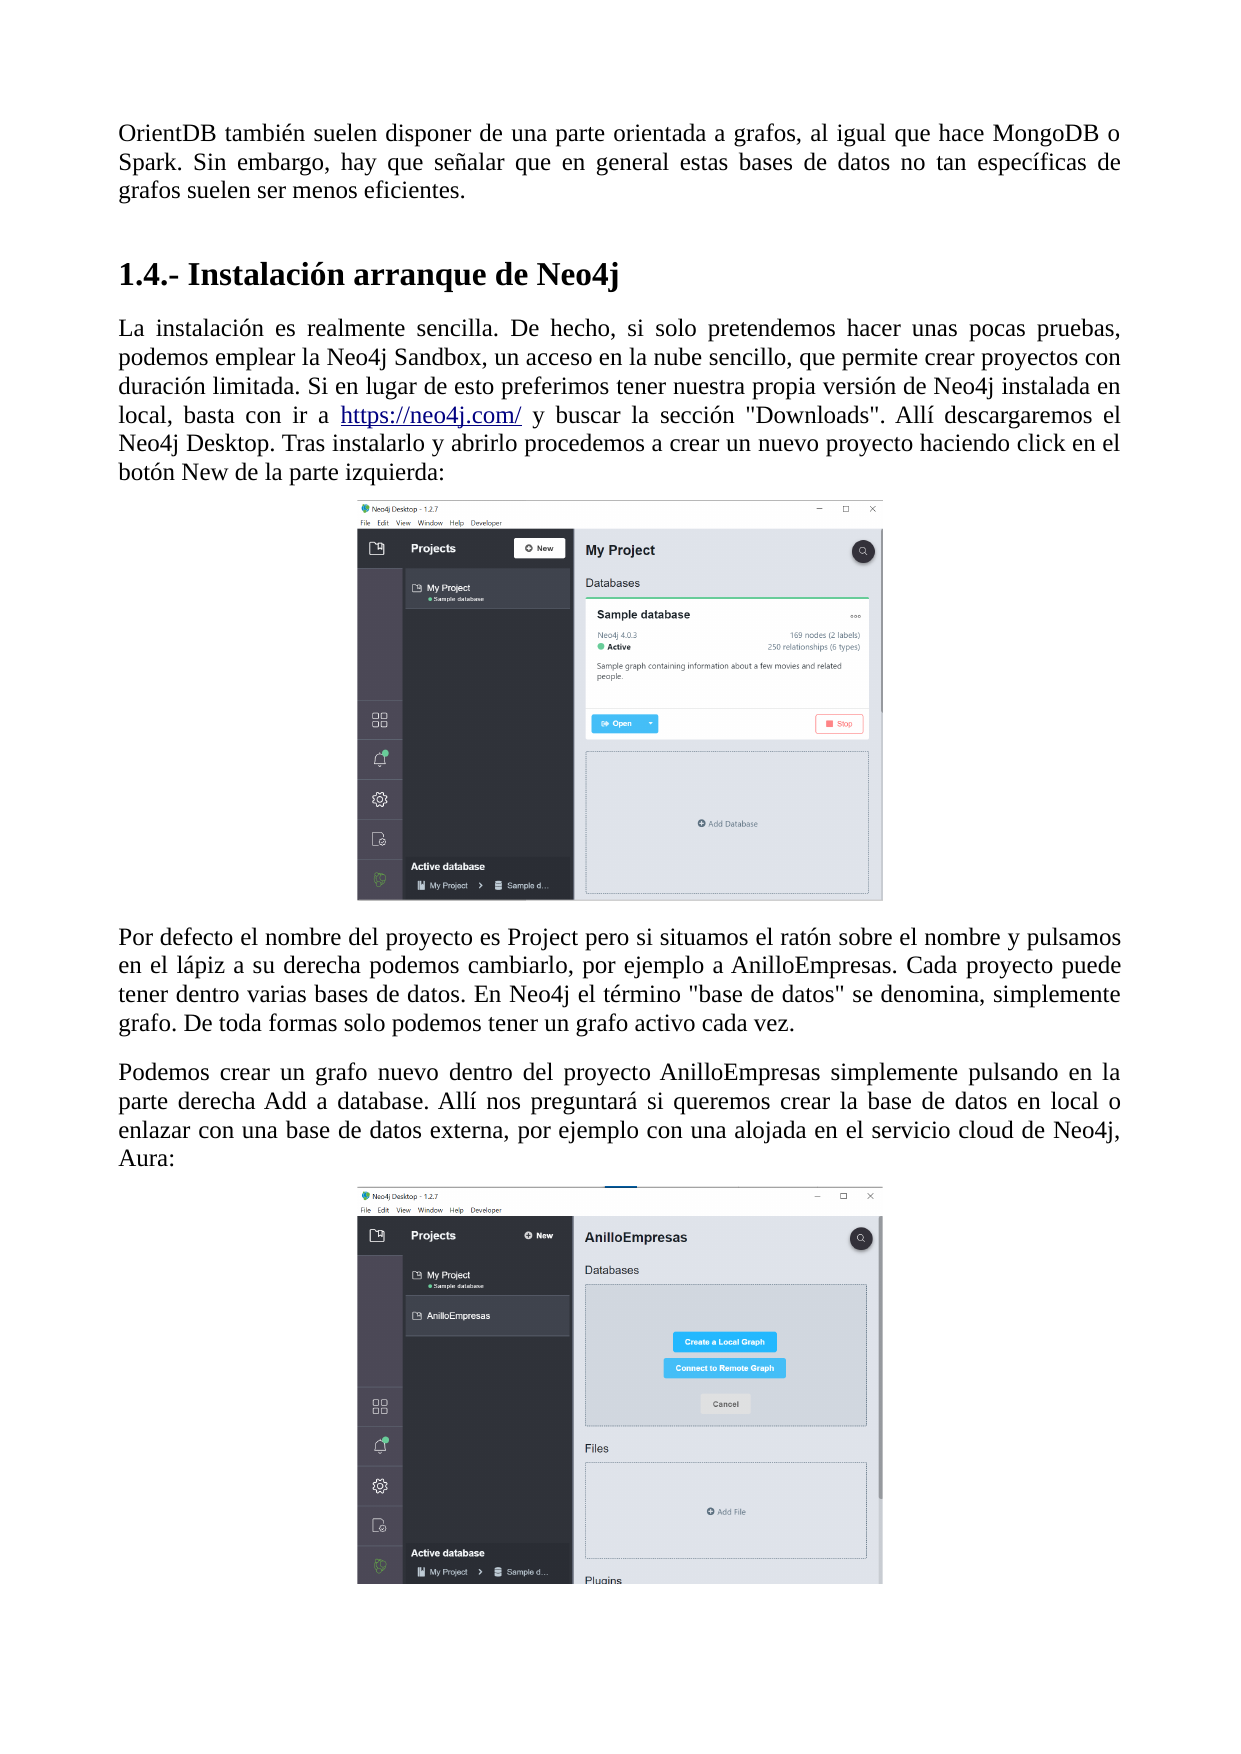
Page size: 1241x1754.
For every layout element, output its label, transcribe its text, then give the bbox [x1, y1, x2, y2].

text La instalación es realmente sencilla. De hecho, si solo pretendemos hacer unas pocas pruebas, podemos emplear la Neo4j Sandbox, un acceso en la nube sencillo, que permite crear proyectos con duración limitada. Si en lugar de esto preferimos tener nuestra propia versión de Neo4j instalada en local, basta con ir a https://neo4j.com/ y buscar la sección "Downloads". Allí descargaremos el Neo4j Desktop. Tras instalarlo y abrirlo procedemos a crear un nuevo proyecto haciendo click en el botón New de la parte izquierda: [118, 313, 1122, 486]
text Podemos crear un grafo nuevo dentro del proyecto AnilloEmpresas simplemente pulsando en la parte derecha Add a database. Allí nos preguntará si queremos crear la base de datos en local o enlazar con una base de datos externa, por ejemplo con una alojada en el servicio cloud de Neo4j, Aura: [118, 1057, 1122, 1172]
text 1.4.- Instalación arranque de Neo4j [118, 254, 1122, 293]
picture [357, 500, 883, 901]
text Por defecto el nombre del proyecto es Project pero si situamos el ratón sobre el nombre y pulsamos en el lápiz a su derecha podemos cambiarlo, por ejemplo a AnilloEmpresas. Cada proyecto puede tener dentro varias bases de datos. En Neo4j el término "base de datos" se denomina, simplemente grafo. De toda formas solo podemos tener un grafo activo cada vez. [118, 507, 1122, 1037]
picture [357, 1186, 883, 1584]
text OrientDB también suelen disponer de una parte orientada a grafos, al igual que hace MongoDB o Spark. Sin embargo, hay que señalar que en general estas bases de datos no tan específicas de grafos suelen ser menos eficientes. [118, 118, 1122, 204]
